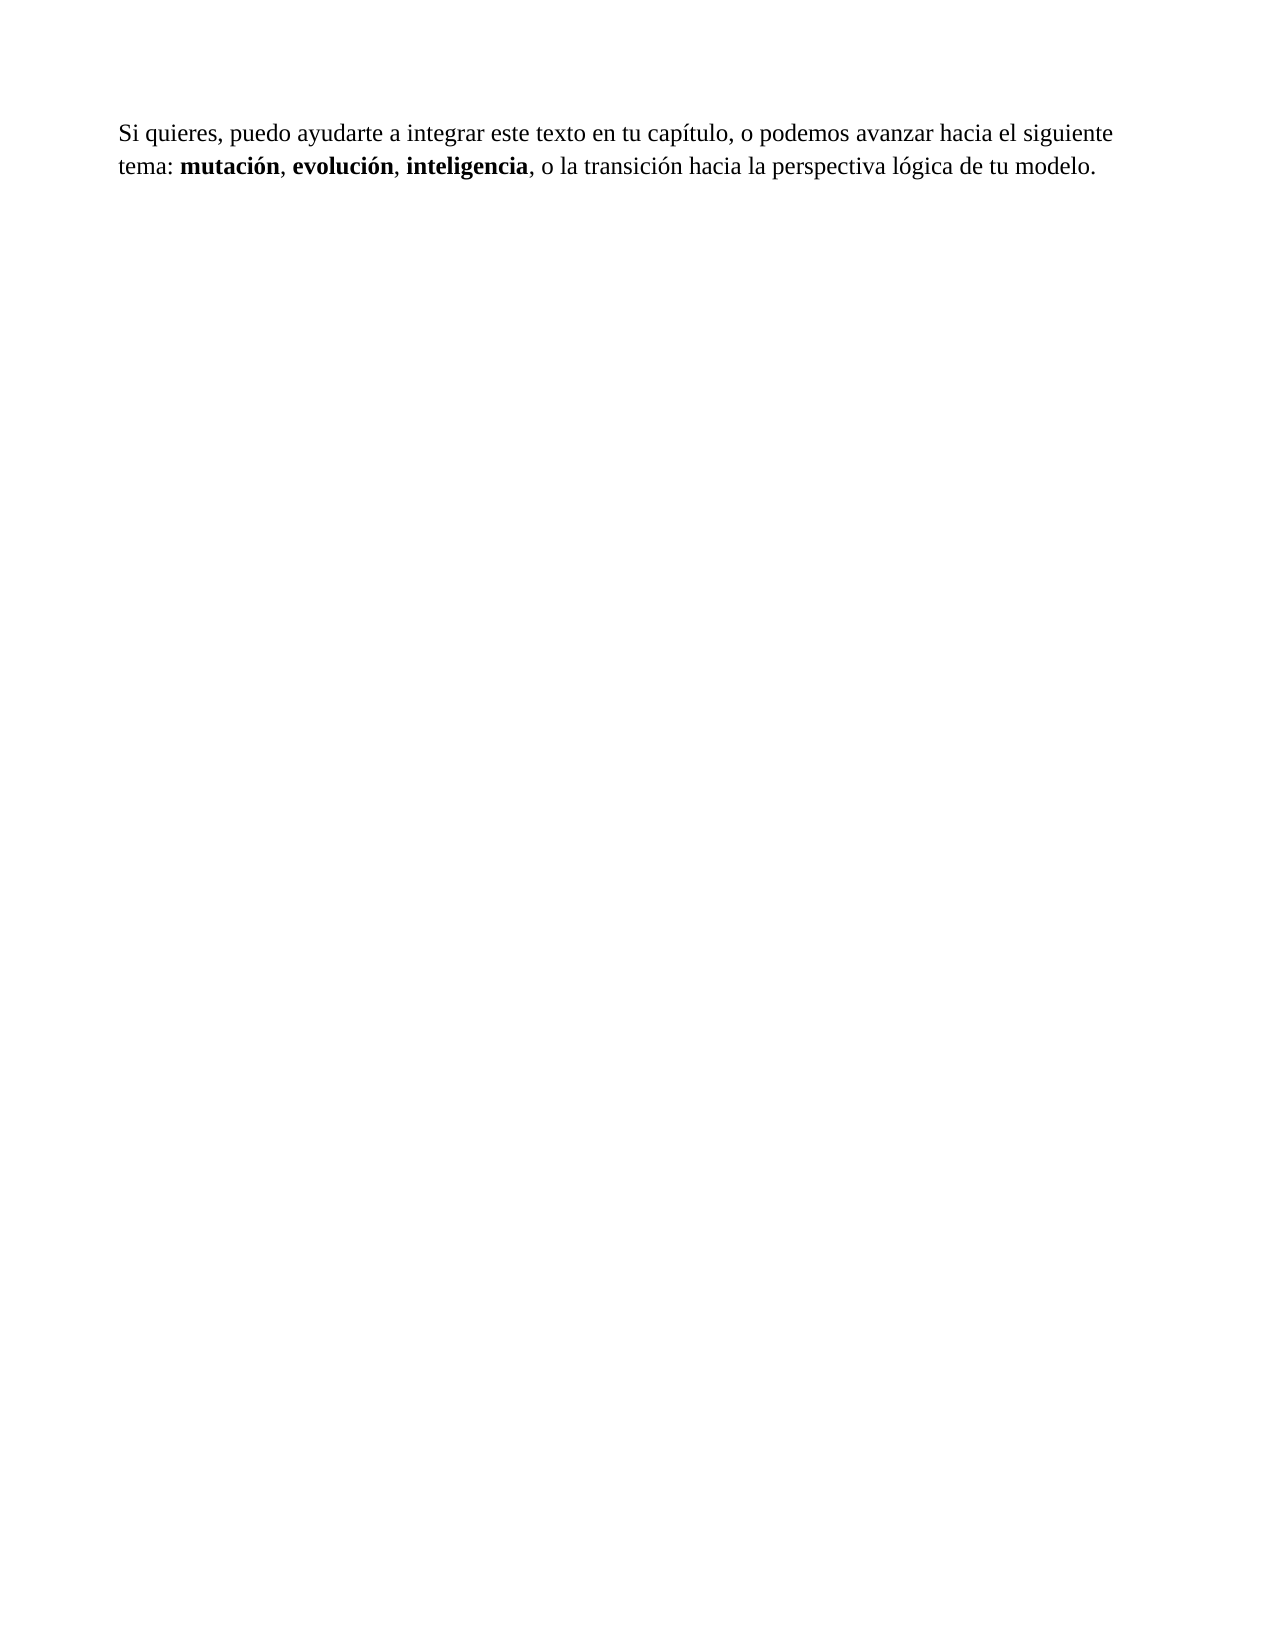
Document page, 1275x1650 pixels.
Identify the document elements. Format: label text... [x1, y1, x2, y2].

text Si quieres, puedo ayudarte a integrar este texto en tu capítulo, o podemos avanzar hacia el siguiente tema: mutación, evolución, inteligencia, o la transición hacia la perspectiva lógica de tu modelo. [118, 118, 1157, 180]
